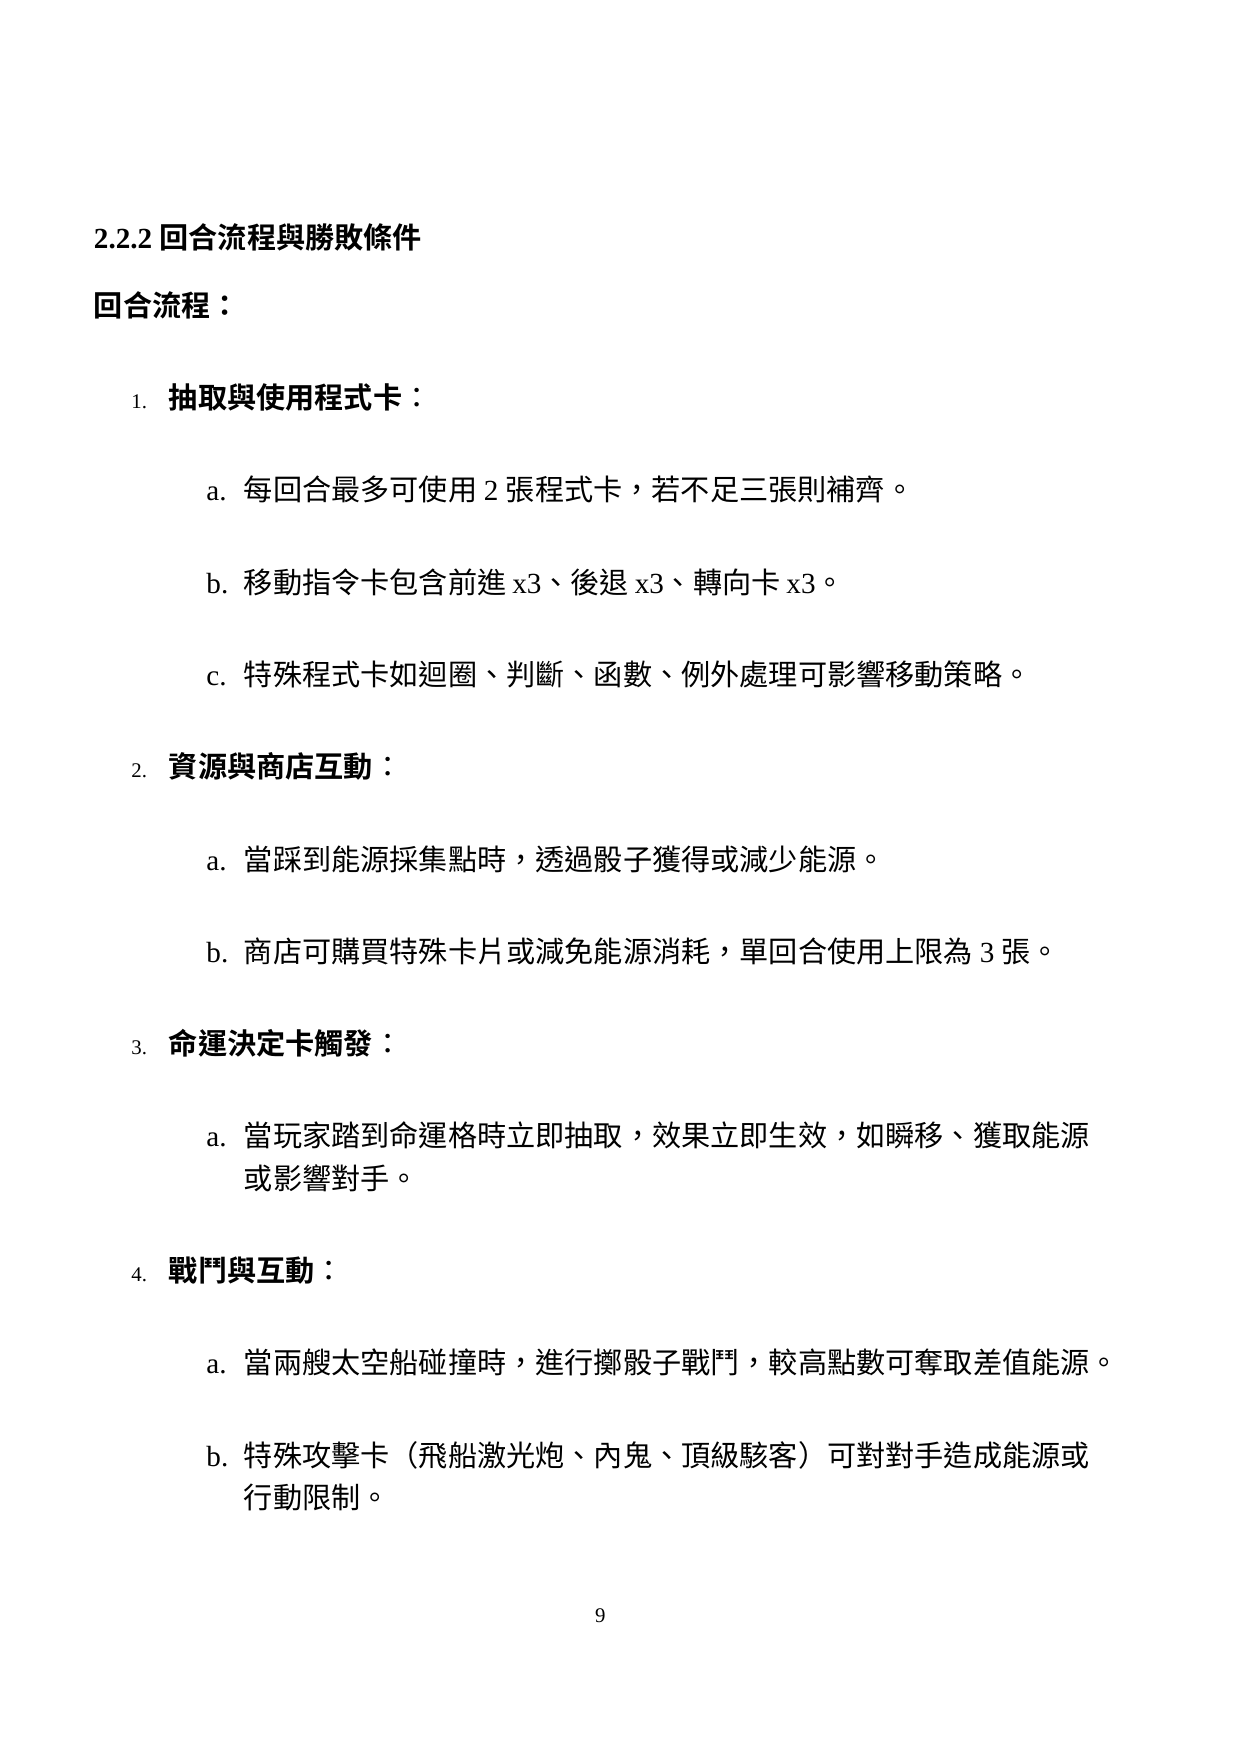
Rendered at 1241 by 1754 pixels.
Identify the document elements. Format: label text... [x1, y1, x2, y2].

list 戰鬥與互動： [131, 1247, 1106, 1290]
list 命運決定卡觸發： [131, 1021, 1106, 1063]
list 每回合最多可使用 2 張程式卡，若不足三張則補齊。 [206, 467, 1106, 509]
text 2.2.2 回合流程與勝敗條件 [94, 215, 1106, 257]
list 商店可購買特殊卡片或減免能源消耗，單回合使用上限為 3 張。 [206, 928, 1106, 971]
list 移動指令卡包含前進x3、後退x3、轉向卡x3。 [206, 559, 1106, 601]
list 當玩家踏到命運格時立即抽取，效果立即生效，如瞬移、獲取能源或影響對手。 [206, 1113, 1106, 1197]
list 特殊程式卡如迴圈、判斷、函數、例外處理可影響移動策略。 [206, 651, 1106, 694]
list 當兩艘太空船碰撞時，進行擲骰子戰鬥，較高點數可奪取差值能源。 [206, 1340, 1106, 1382]
list 特殊攻擊卡（飛船激光炮、內鬼、頂級駭客）可對對手造成能源或行動限制。 [206, 1432, 1106, 1517]
list 當踩到能源採集點時，透過骰子獲得或減少能源。 [206, 836, 1106, 878]
list 資源與商店互動： [131, 744, 1106, 786]
list 抽取與使用程式卡： [131, 374, 1106, 417]
text 回合流程： [94, 282, 1106, 324]
